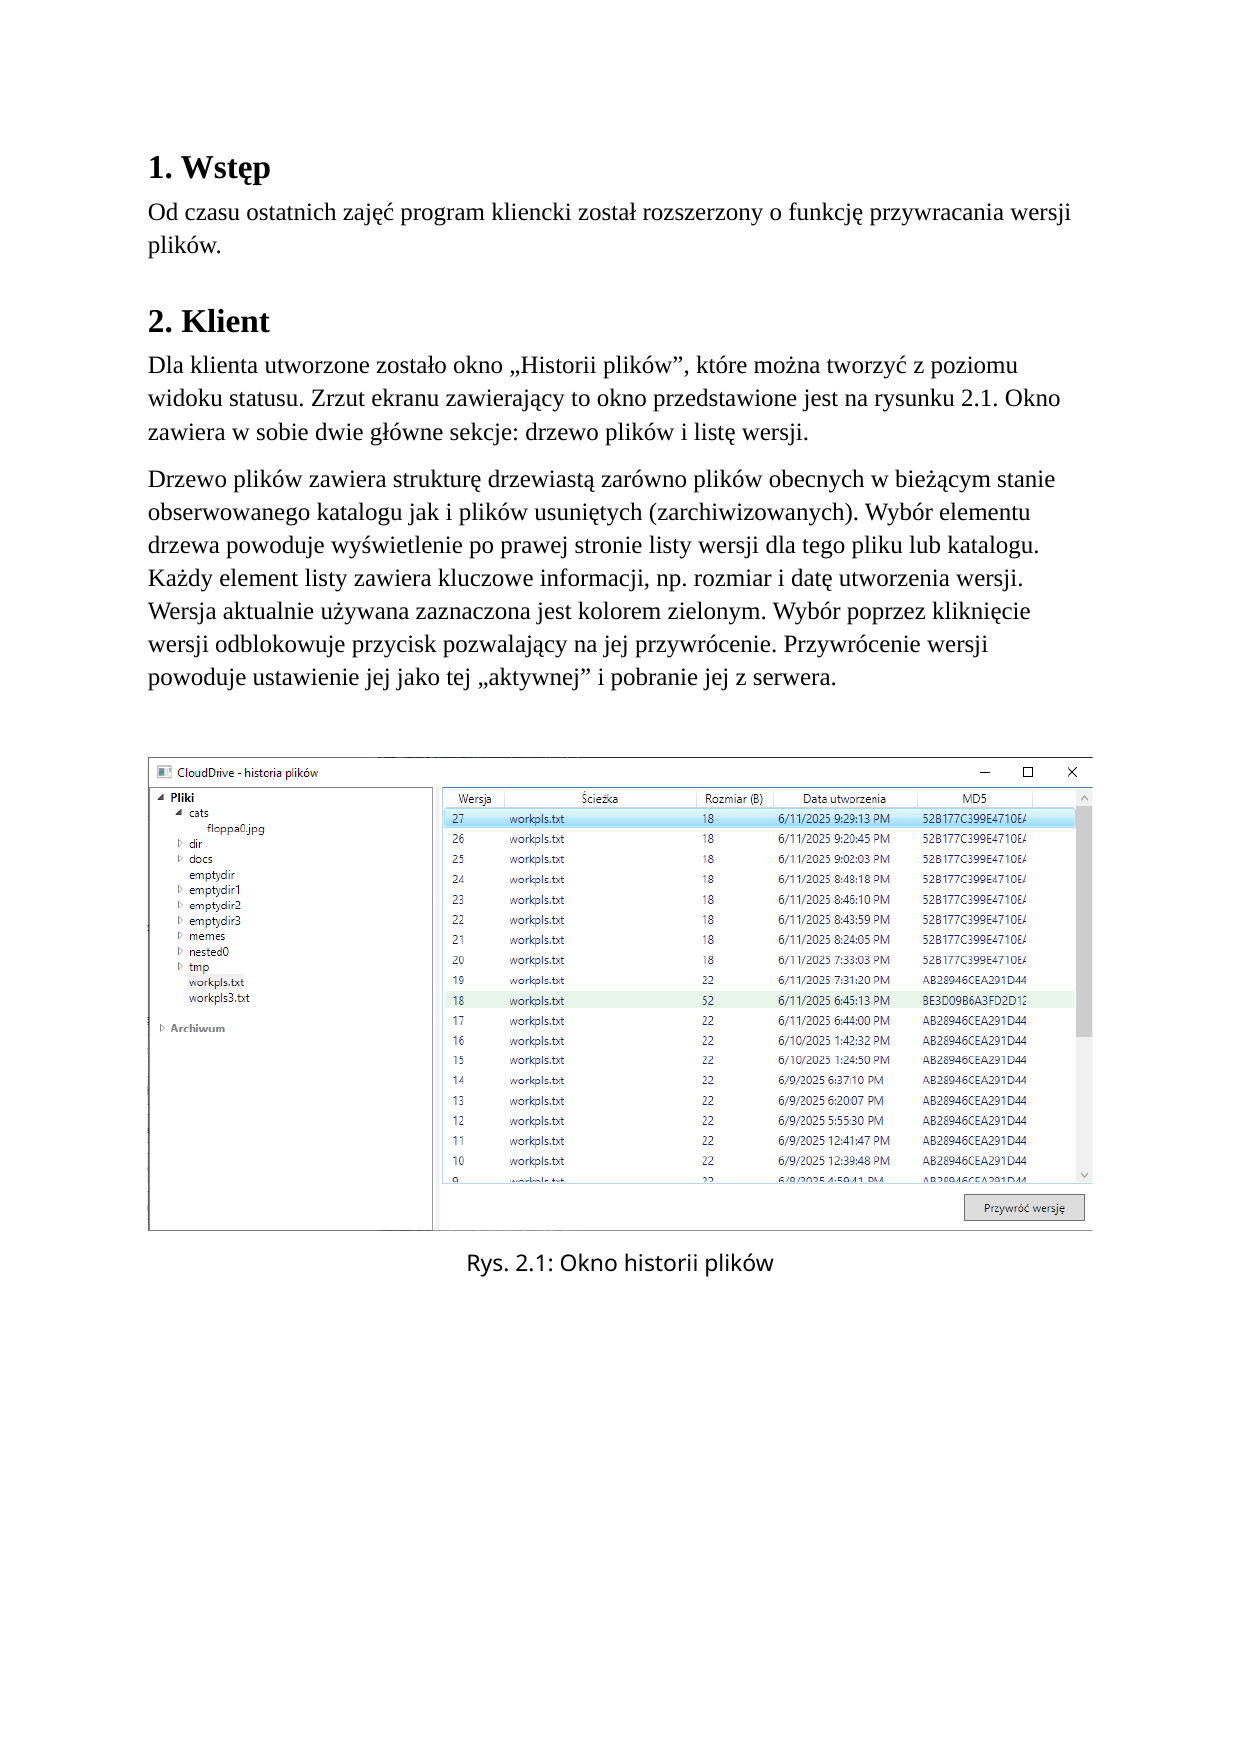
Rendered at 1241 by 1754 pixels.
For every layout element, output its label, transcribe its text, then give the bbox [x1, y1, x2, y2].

text Dla klienta utworzone zostało okno „Historii plików”, które można tworzyć z poziomu widoku statusu. Zrzut ekranu zawierający to okno przedstawione jest na rysunku 2.1. Okno zawiera w sobie dwie główne sekcje: drzewo plików i listę wersji. [148, 351, 1093, 445]
subtitle 1. Wstęp [148, 148, 1093, 186]
text Rys. 2.1: Okno historii plików [148, 1247, 1093, 1279]
text Od czasu ostatnich zajęć program kliencki został rozszerzony o funkcję przywracania wersji plików. [148, 197, 1093, 259]
subtitle 2. Klient [148, 301, 1093, 339]
picture [147, 757, 1093, 1231]
text Drzewo plików zawiera strukturę drzewiastą zarówno plików obecnych w bieżącym stanie obserwowanego katalogu jak i plików usuniętych (zarchiwizowanych). Wybór elementu drzewa powoduje wyświetlenie po prawej stronie listy wersji dla tego pliku lub katalogu. Każdy element listy zawiera kluczowe informacji, np. rozmiar i datę utworzenia wersji. Wersja aktualnie używana zaznaczona jest kolorem zielonym. Wybór poprzez kliknięcie wersji odblokowuje przycisk pozwalający na jej przywrócenie. Przywrócenie wersji powoduje ustawienie jej jako tej „aktywnej” i pobranie jej z serwera. [148, 464, 1093, 691]
